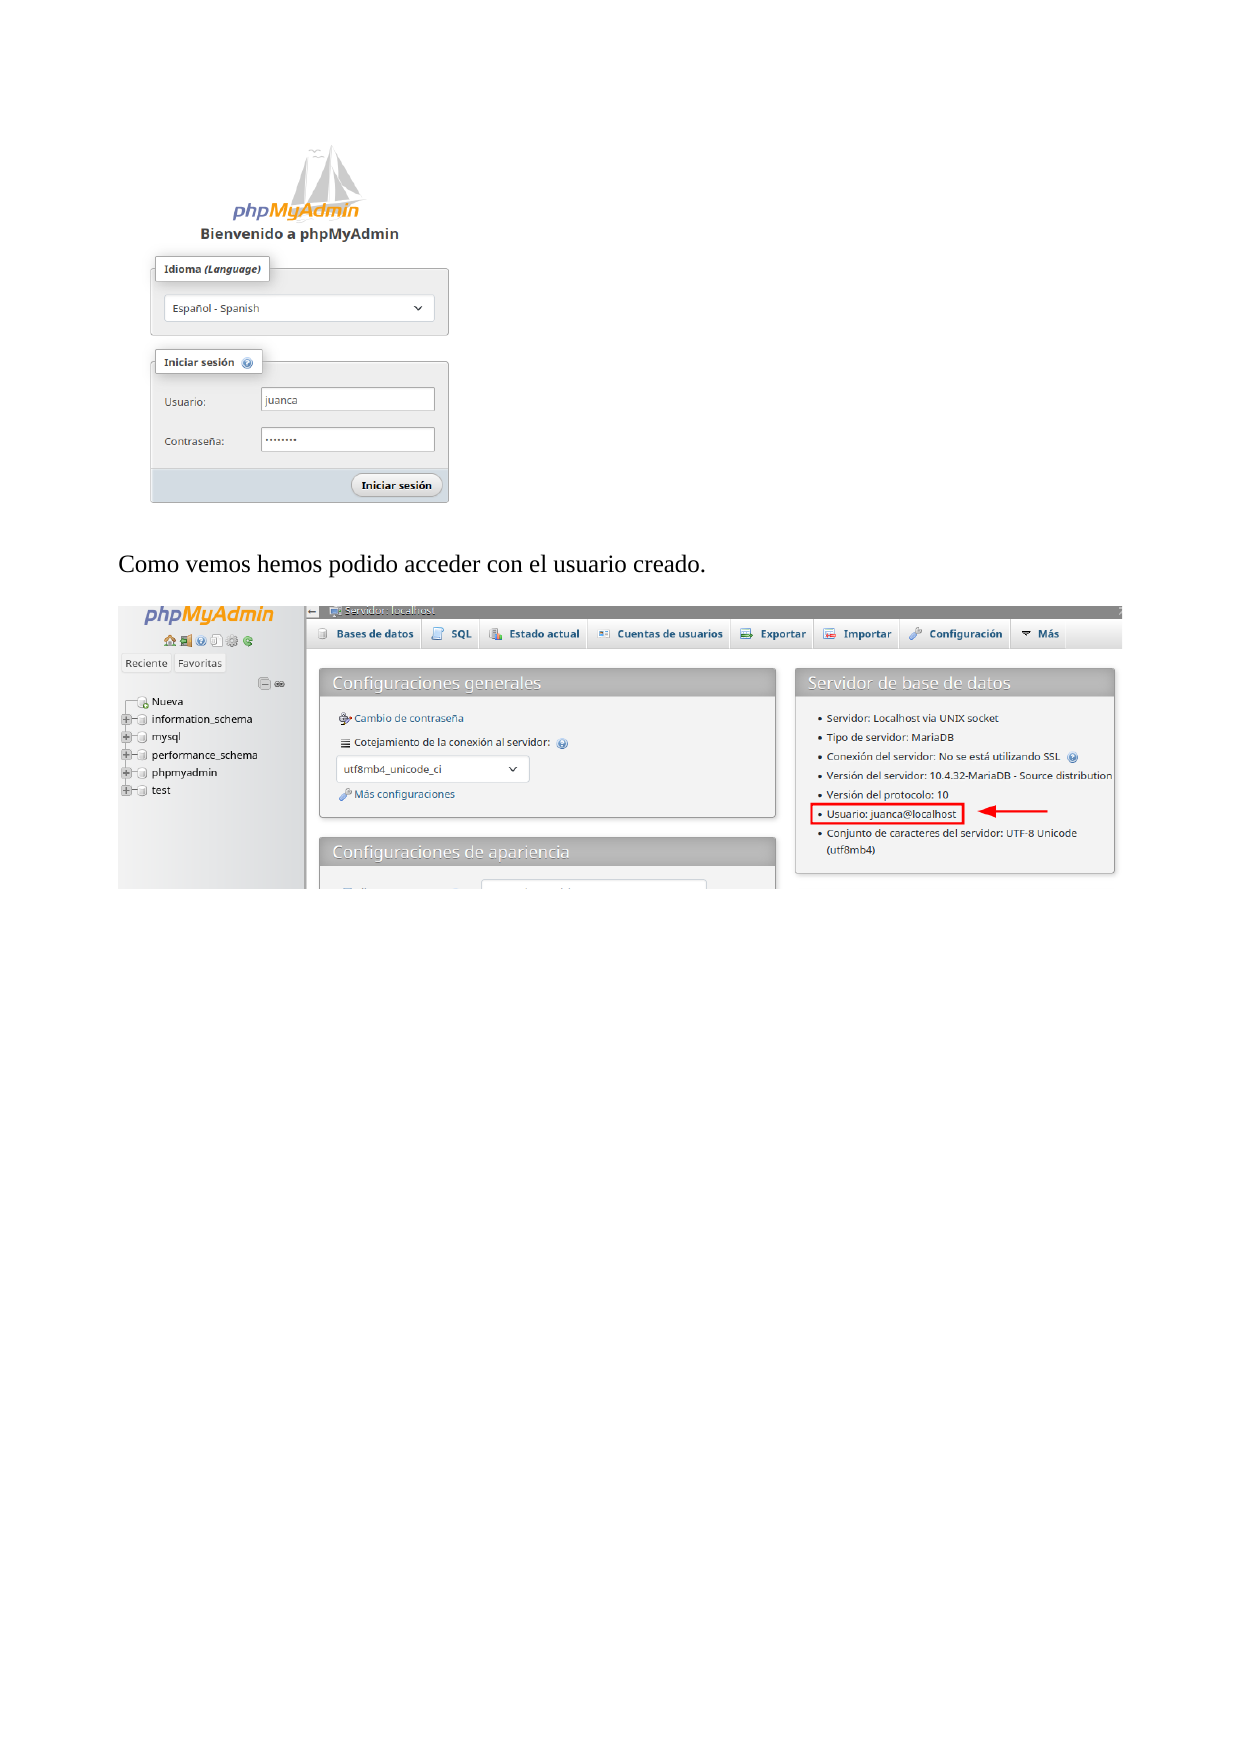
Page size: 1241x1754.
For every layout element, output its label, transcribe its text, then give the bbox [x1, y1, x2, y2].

picture [125, 137, 488, 522]
text Como vemos hemos podido acceder con el usuario creado. [118, 176, 1122, 578]
picture [118, 606, 1123, 889]
